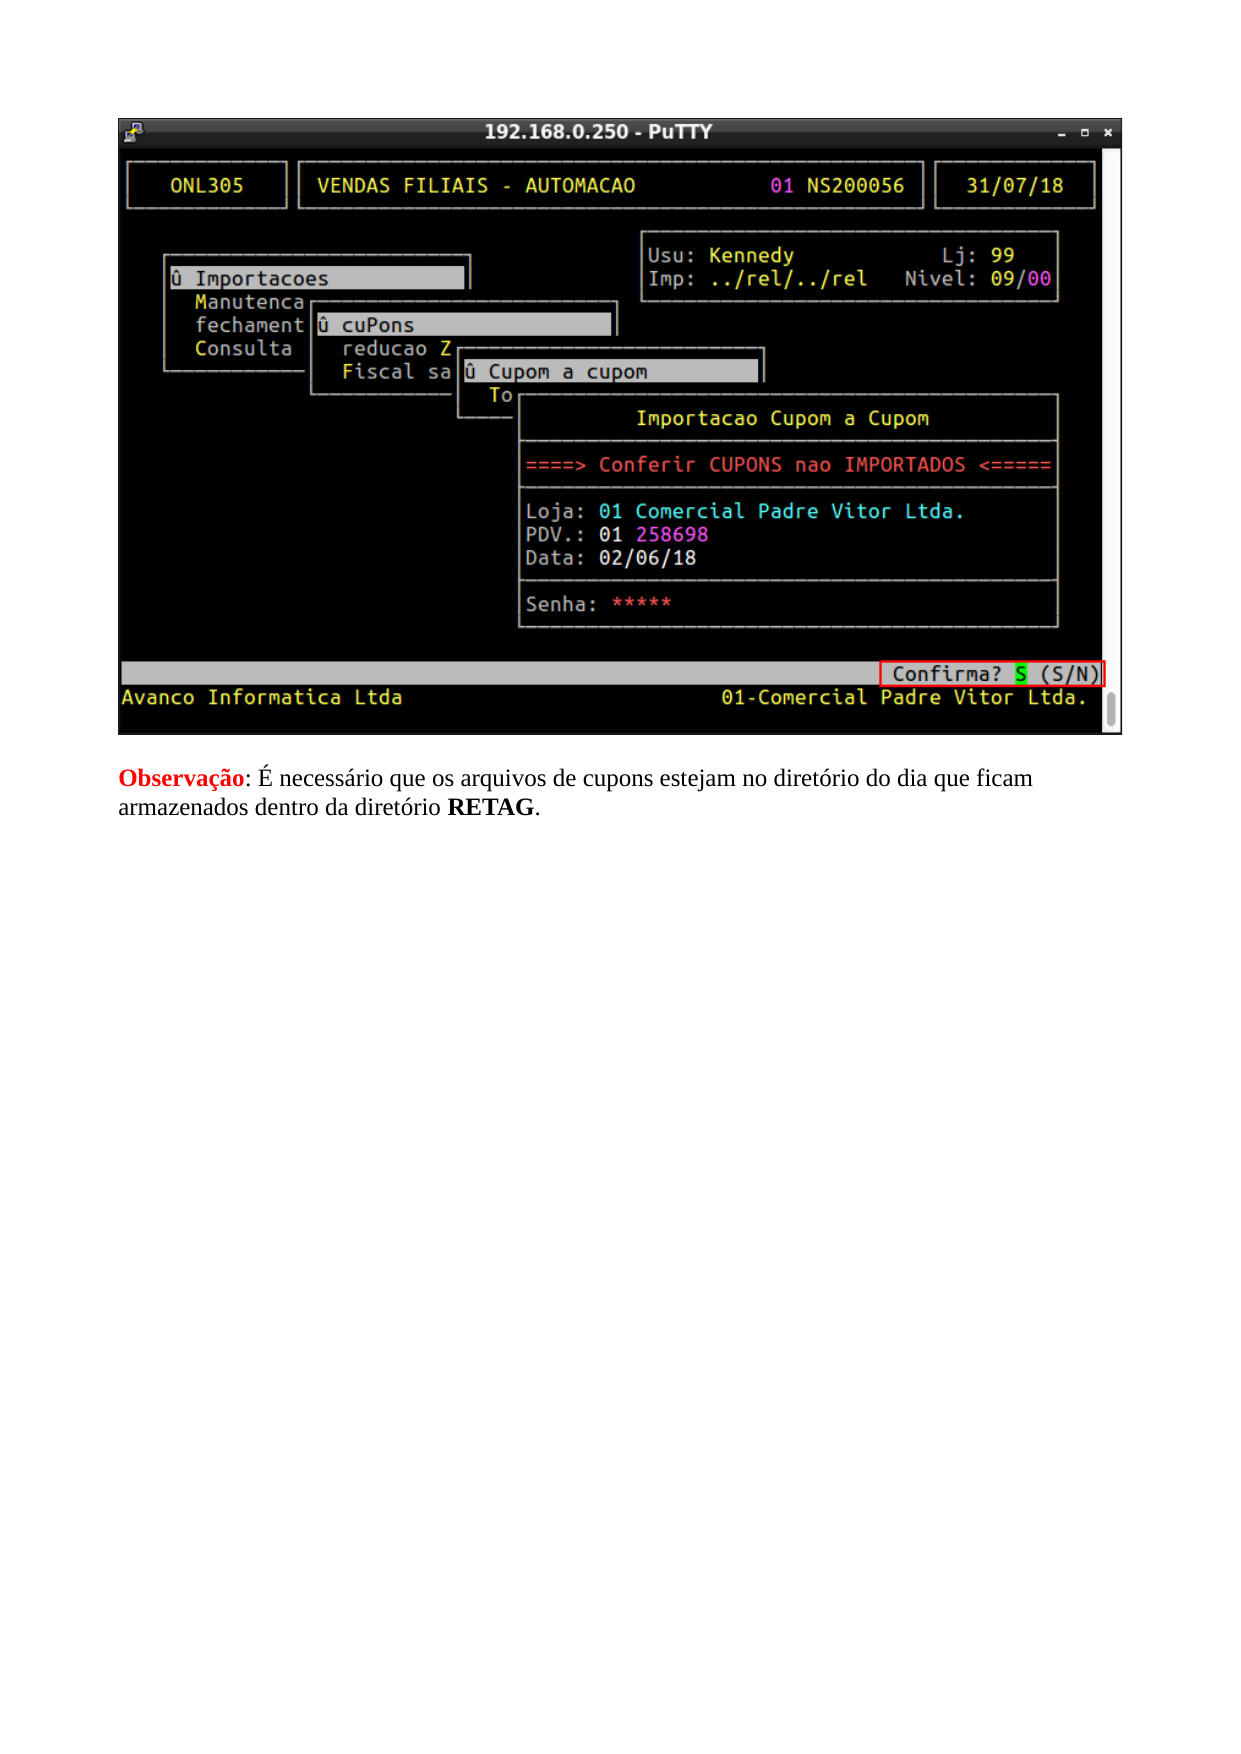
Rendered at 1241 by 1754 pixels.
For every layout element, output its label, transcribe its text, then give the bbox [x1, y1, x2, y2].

picture [118, 118, 1123, 735]
text Observação: É necessário que os arquivos de cupons estejam no diretório do dia que ficam armazenados dentro da diretório RETAG. [118, 763, 1122, 821]
